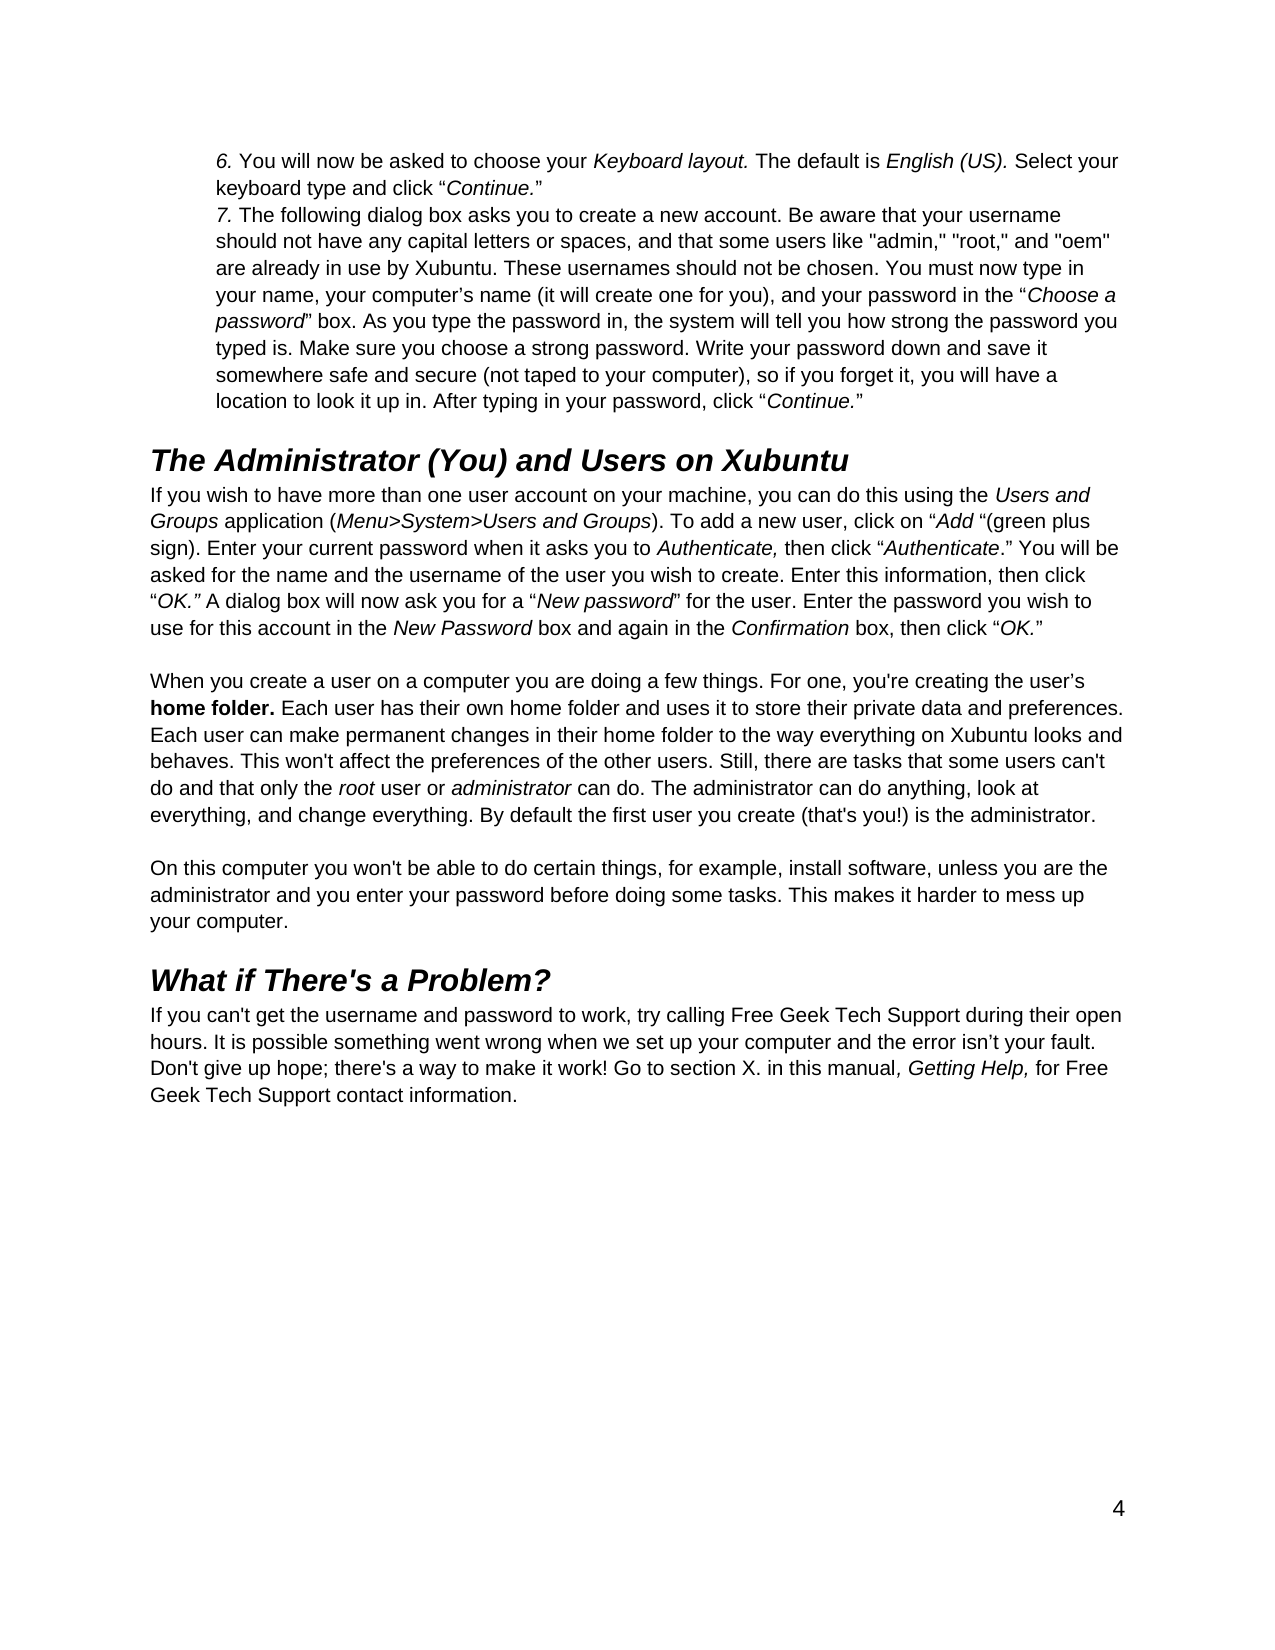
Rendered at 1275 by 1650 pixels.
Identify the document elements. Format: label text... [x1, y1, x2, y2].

text What if There's a Problem? [150, 963, 1125, 998]
text The Administrator (You) and Users on Xubuntu [150, 443, 1125, 478]
text On this computer you won't be able to do certain things, for example, install software, unless you are the administrator and you enter your password before doing some tasks. This makes it harder to mess up your computer. [150, 830, 1125, 933]
text If you can't get the username and password to work, try calling Free Geek Tech Support during their open hours. It is possible something went wrong when we set up your computer and the error isn’t your fault. Don't give up hope; there's a way to make it work! Go to section X. in this manual, Getting Help, for Free Geek Tech Support contact information. [150, 1003, 1125, 1107]
text If you wish to have more than one user account on your machine, you can do this using the Users and Groups application (Menu>System>Users and Groups). To add a new user, click on “Add “(green plus sign). Enter your current password when it asks you to Authenticate, then click “Authenticate.” You will be asked for the name and the username of the user you wish to create. Enter this information, then click “OK.” A dialog box will now ask you for a “New password” for the user. Enter the password you wish to use for this account in the New Password box and again in the Confirmation box, then click “OK.” [150, 483, 1125, 640]
text When you create a user on a computer you are doing a few things. For one, you're creating the user’s home folder. Each user has their own home folder and uses it to store their private data and preferences. Each user can make permanent changes in their home folder to the way everything on Xubuntu looks and behaves. This won't affect the preferences of the other users. Still, there are tasks that some users can't do and that only the root user or administrator can do. The administrator can do anything, look at everything, and change everything. By default the first user you create (that's you!) is the administrator. [150, 670, 1125, 827]
text 6. You will now be asked to choose your Keyboard layout. The default is English (US). Select your keyboard type and click “Continue.” 7. The following dialog box asks you to create a new account. Be aware that your username should not have any capital letters or spaces, and that some users like "admin," "root," and "oem" are already in use by Xubuntu. These usernames should not be chosen. You must now type in your name, your computer’s name (it will create one for you), and your password in the “Choose a password” box. As you type the password in, the system will tell you how strong the password you typed is. Make sure you choose a strong password. Write your password down and save it somewhere safe and secure (not taped to your computer), so if you forget it, you will have a location to look it up in. After typing in your password, click “Continue.” [216, 150, 1125, 413]
